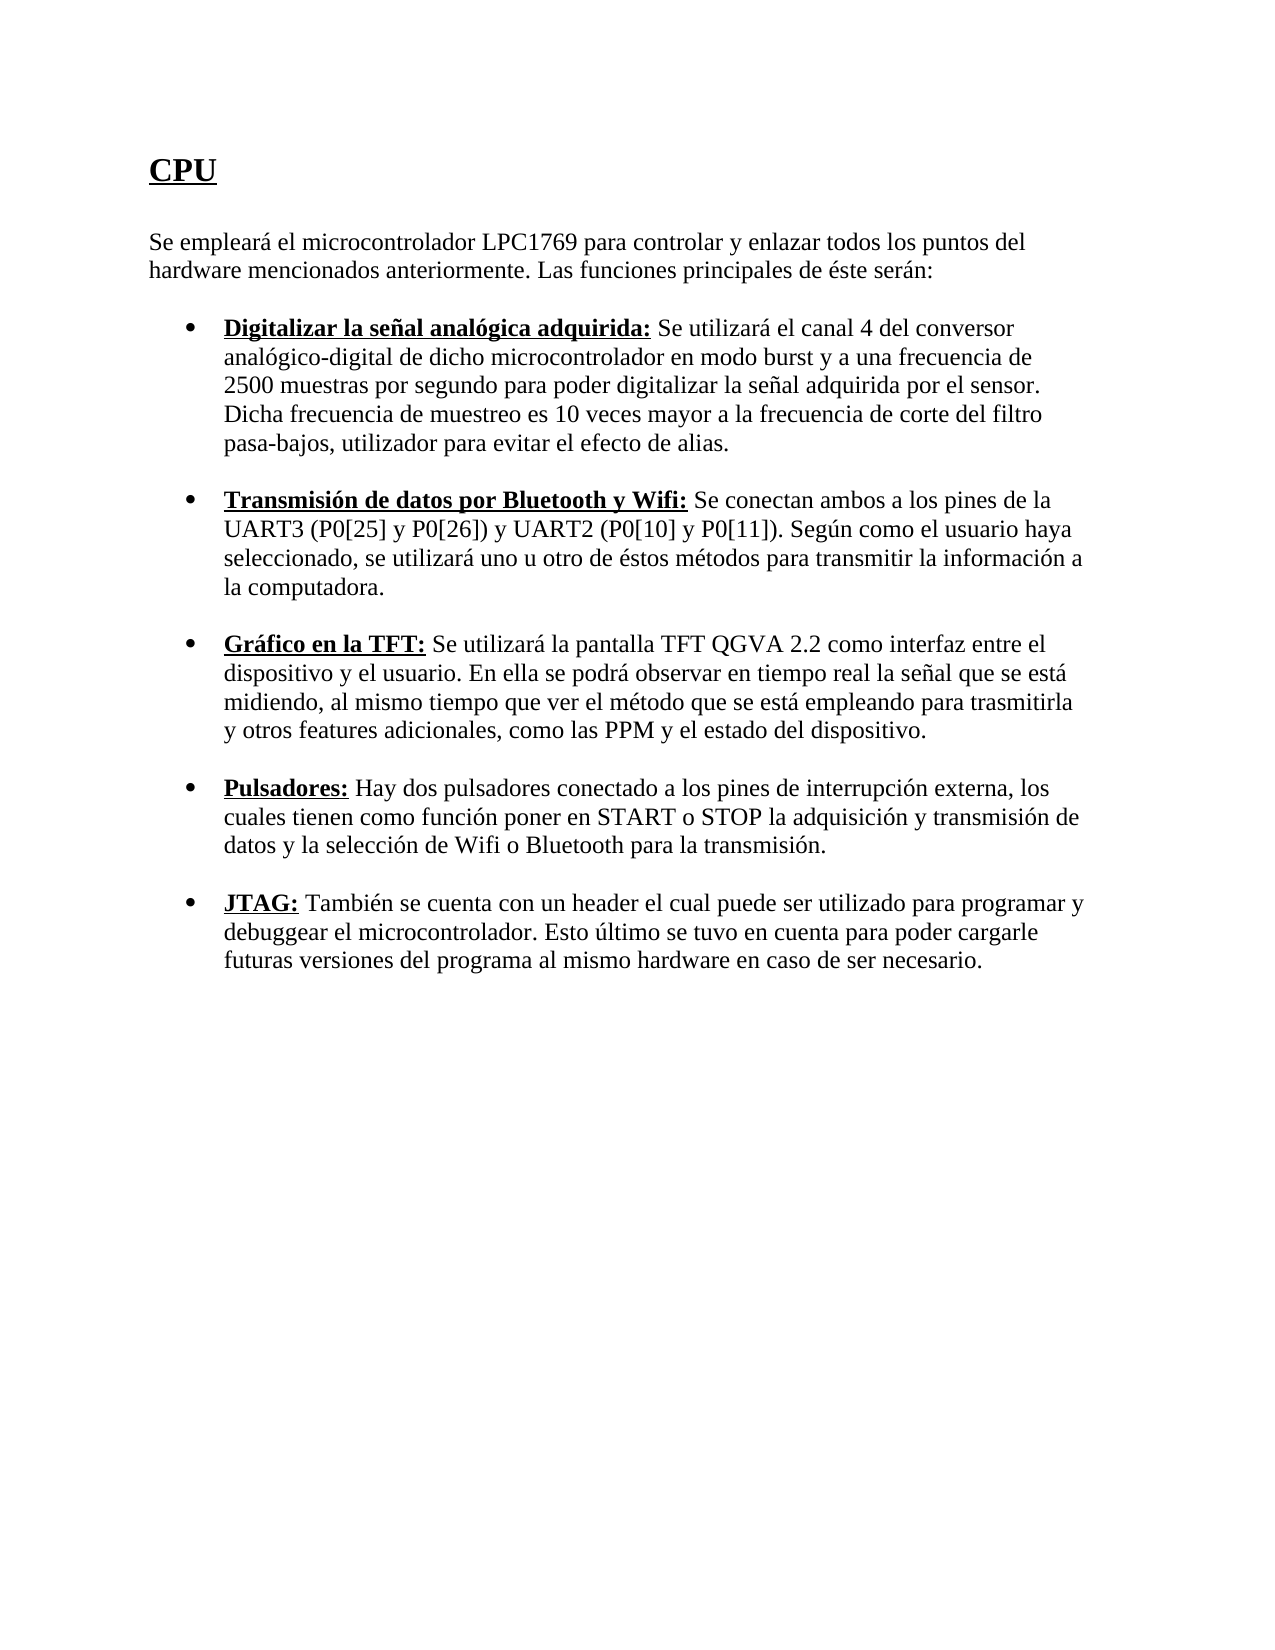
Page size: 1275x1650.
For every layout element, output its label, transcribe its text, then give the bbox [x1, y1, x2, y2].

text CPU [148, 150, 1087, 188]
list Digitalizar la señal analógica adquirida: Se utilizará el canal 4 del conversor analógico-digital de dicho microcontrolador en modo burst y a una frecuencia de 2500 muestras por segundo para poder digitalizar la señal adquirida por el sensor. Dicha frecuencia de muestreo es 10 veces mayor a la frecuencia de corte del filtro pasa-bajos, utilizador para evitar el efecto de alias. [186, 313, 1087, 457]
list Transmisión de datos por Bluetooth y Wifi: Se conectan ambos a los pines de la UART3 (P0[25] y P0[26]) y UART2 (P0[10] y P0[11]). Según como el usuario haya seleccionado, se utilizará uno u otro de éstos métodos para transmitir la información a la computadora. [186, 485, 1087, 600]
text Se empleará el microcontrolador LPC1769 para controlar y enlazar todos los puntos del hardware mencionados anteriormente. Las funciones principales de éste serán: [148, 227, 1087, 284]
list Pulsadores: Hay dos pulsadores conectado a los pines de interrupción externa, los cuales tienen como función poner en START o STOP la adquisición y transmisión de datos y la selección de Wifi o Bluetooth para la transmisión. [186, 773, 1087, 859]
list JTAG: También se cuenta con un header el cual puede ser utilizado para programar y debuggear el microcontrolador. Esto último se tuvo en cuenta para poder cargarle futuras versiones del programa al mismo hardware en caso de ser necesario. [186, 888, 1087, 974]
list Gráfico en la TFT: Se utilizará la pantalla TFT QGVA 2.2 como interfaz entre el dispositivo y el usuario. En ella se podrá observar en tiempo real la señal que se está midiendo, al mismo tiempo que ver el método que se está empleando para trasmitirla y otros features adicionales, como las PPM y el estado del dispositivo. [186, 629, 1087, 744]
